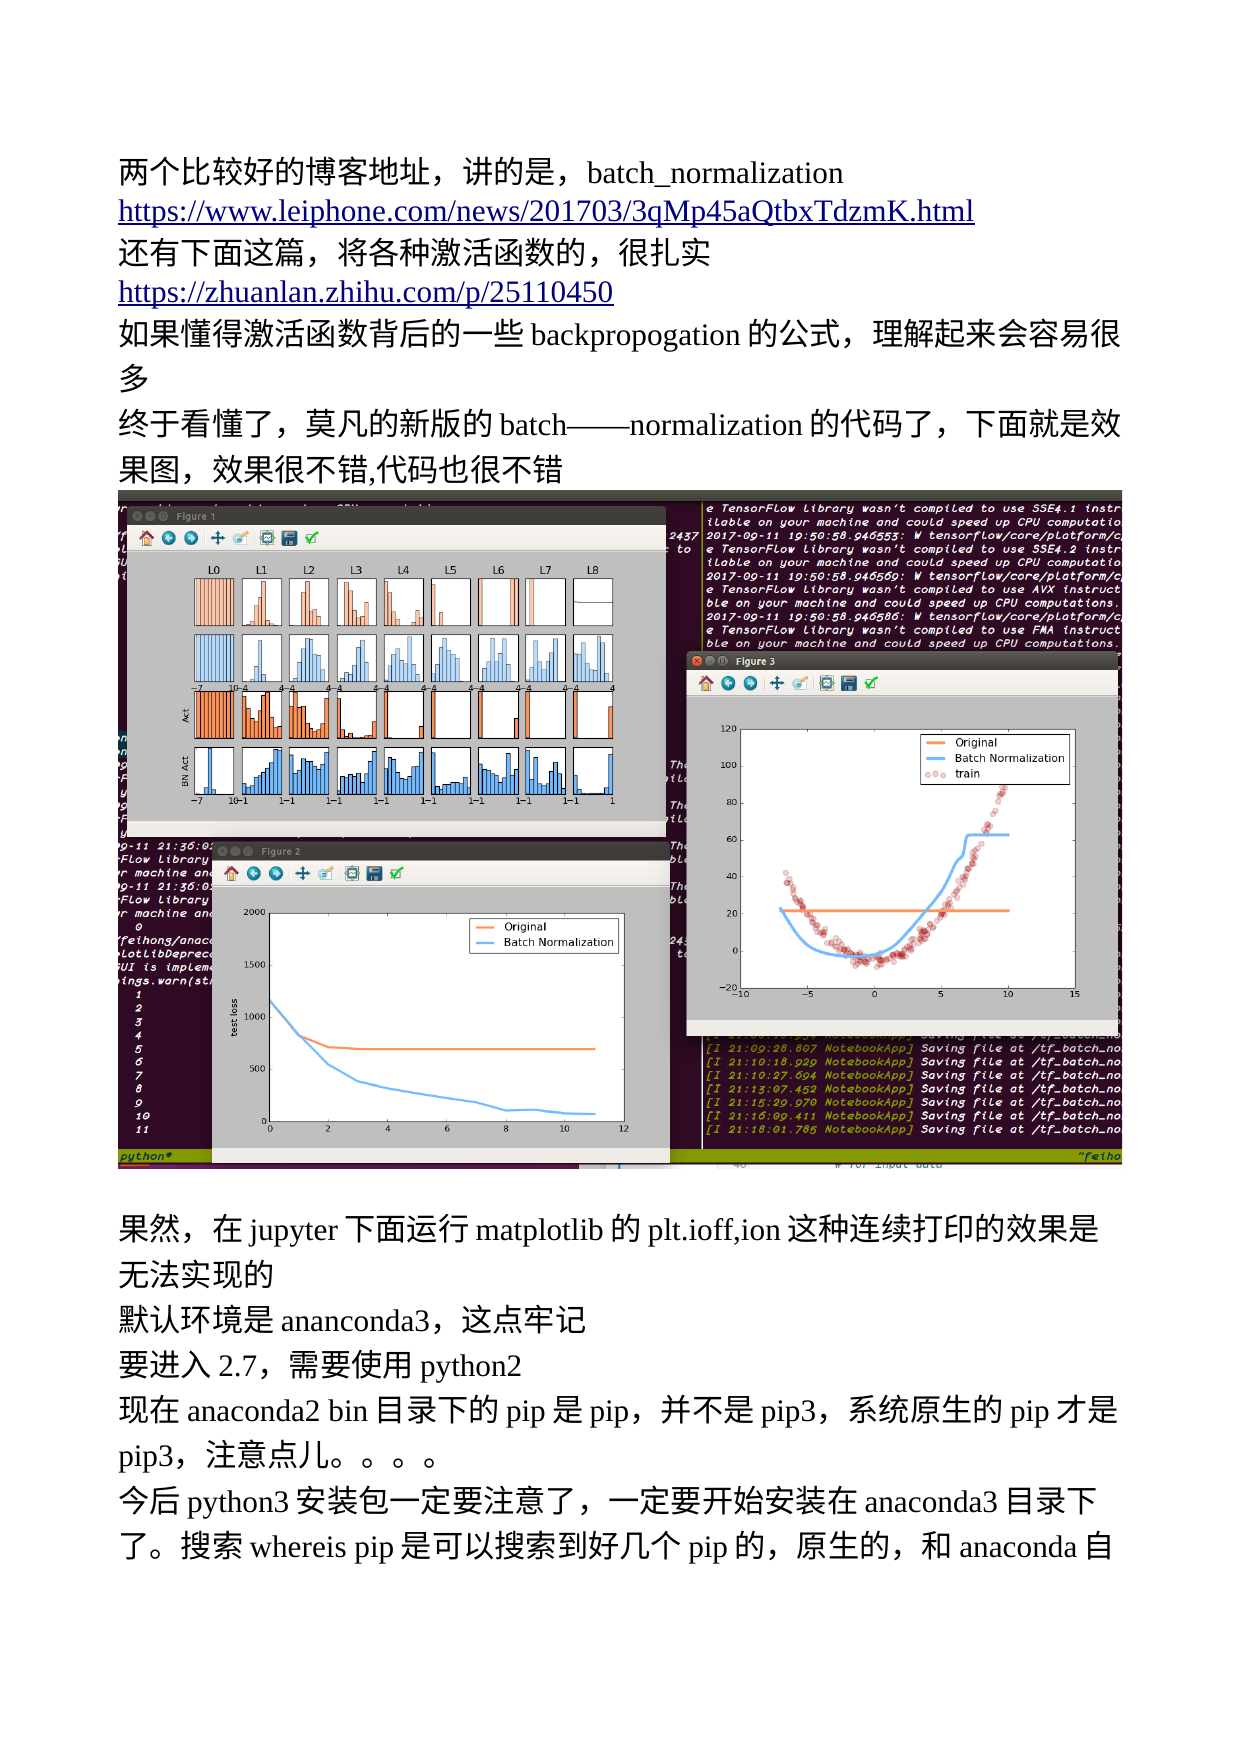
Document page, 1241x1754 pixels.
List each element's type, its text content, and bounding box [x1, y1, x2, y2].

text 现在anaconda2 bin目录下的pip是pip，并不是pip3，系统原生的pip才是pip3，注意点儿。。。。 [118, 1385, 1122, 1476]
text 要进入2.7，需要使用python2 [118, 1340, 1122, 1385]
text 今后python3安装包一定要注意了，一定要开始安装在anaconda3目录下了。搜索whereis pip是可以搜索到好几个pip的，原生的，和anaconda自 [118, 1476, 1122, 1566]
text 如果懂得激活函数背后的一些backpropogation的公式，理解起来会容易很多 [118, 309, 1122, 399]
text 终于看懂了，莫凡的新版的batch——normalization的代码了，下面就是效果图，效果很不错,代码也很不错 [118, 399, 1122, 490]
text 果然，在jupyter下面运行matplotlib的plt.ioff,ion这种连续打印的效果是无法实现的 [118, 1204, 1122, 1295]
text 还有下面这篇，将各种激活函数的，很扎实 [118, 228, 1122, 273]
text 两个比较好的博客地址，讲的是，batch_normalization [118, 147, 1122, 192]
text 默认环境是ananconda3，这点牢记 [118, 1295, 1122, 1340]
picture [118, 490, 1123, 1169]
text https://www.leiphone.com/news/201703/3qMp45aQtbxTdzmK.html [118, 192, 1122, 228]
text https://zhuanlan.zhihu.com/p/25110450 [118, 273, 1122, 309]
